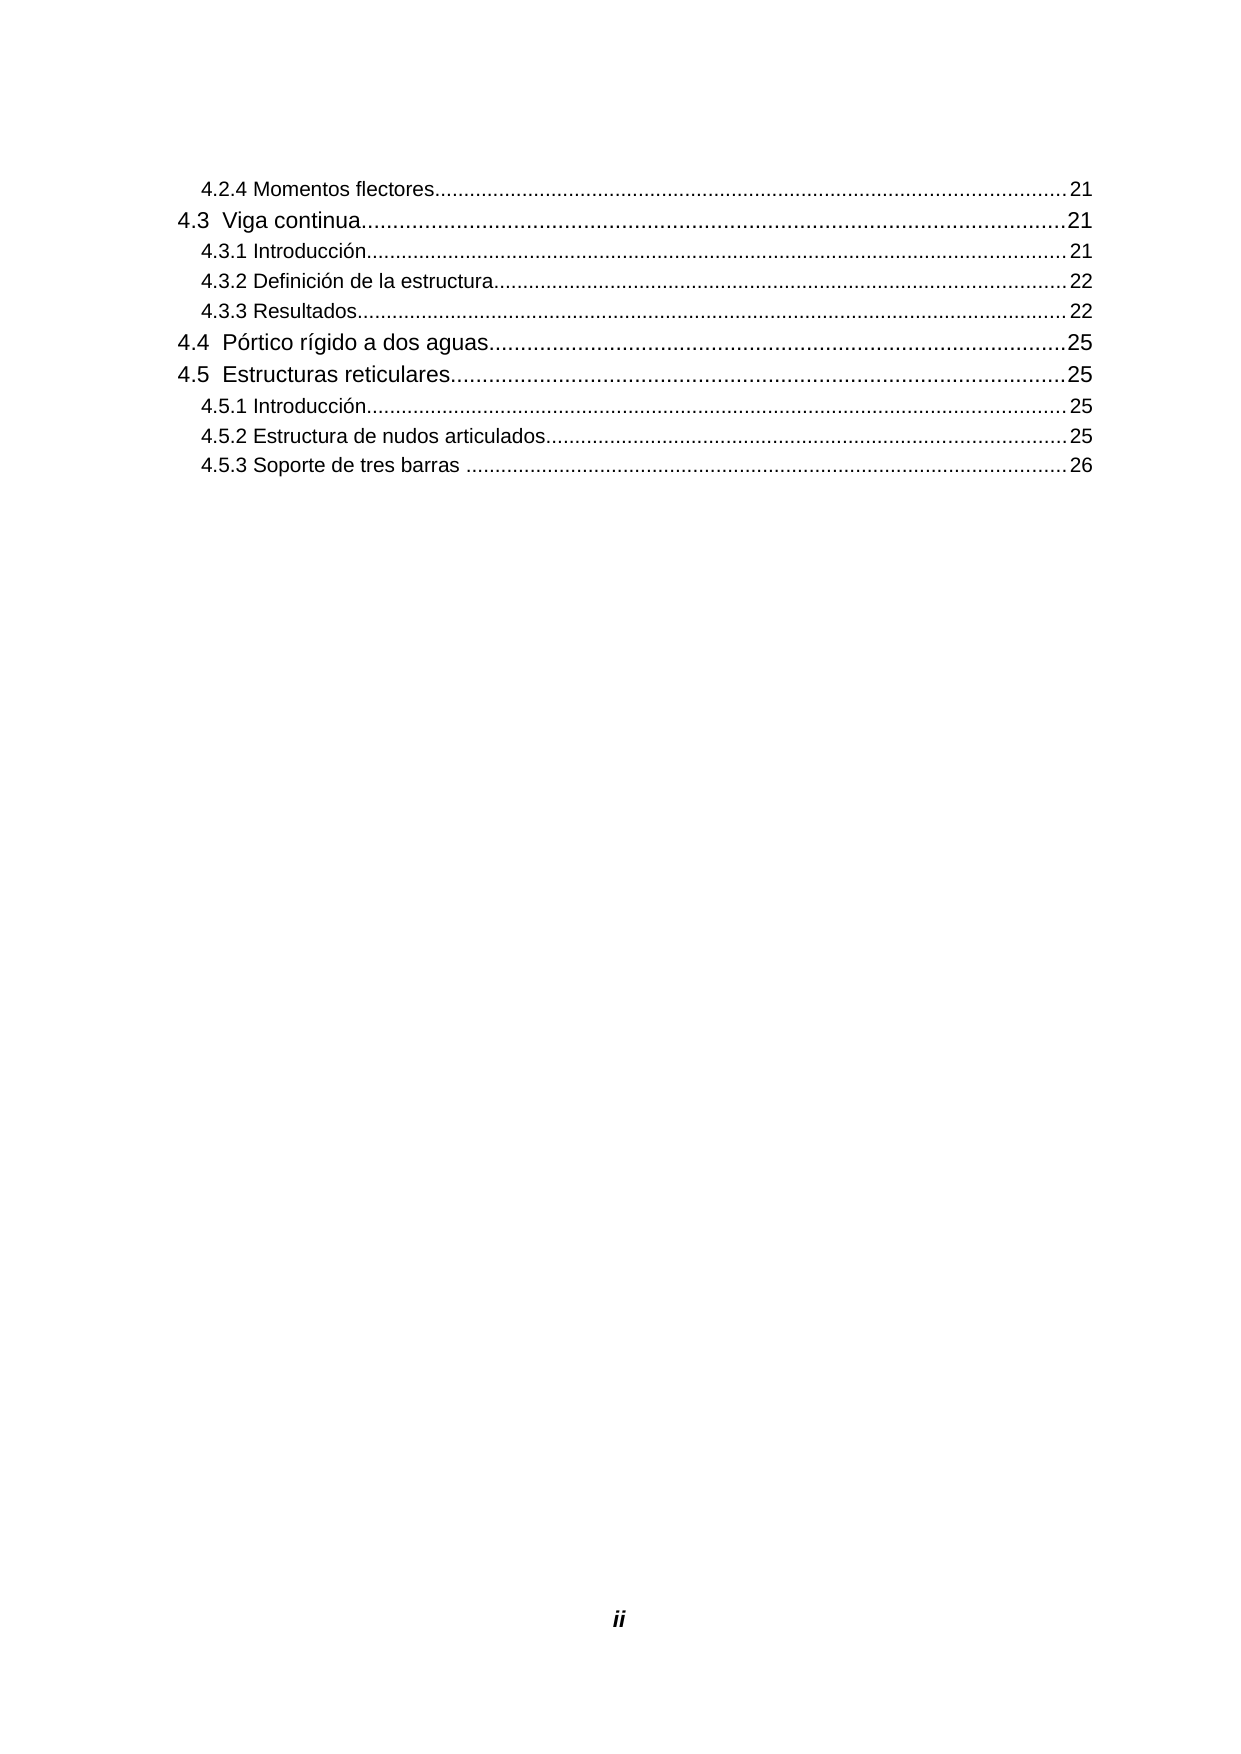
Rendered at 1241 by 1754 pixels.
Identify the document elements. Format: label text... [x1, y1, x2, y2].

text 4.5.2 Estructura de nudos articulados 25 [195, 423, 1093, 447]
text 4.3 Viga continua 21 [171, 207, 1093, 233]
text 4.3.2 Definición de la estructura 22 [195, 269, 1093, 293]
text 4.4 Pórtico rígido a dos aguas 25 [171, 329, 1093, 355]
text 4.5.3 Soporte de tres barras 26 [195, 453, 1093, 477]
text 4.3.3 Resultados 22 [195, 299, 1093, 323]
text 4.2.4 Momentos flectores 21 [195, 177, 1093, 201]
text 4.5.1 Introducción 25 [195, 393, 1093, 417]
text 4.3.1 Introducción 21 [195, 239, 1093, 263]
text 4.5 Estructuras reticulares 25 [171, 361, 1093, 388]
